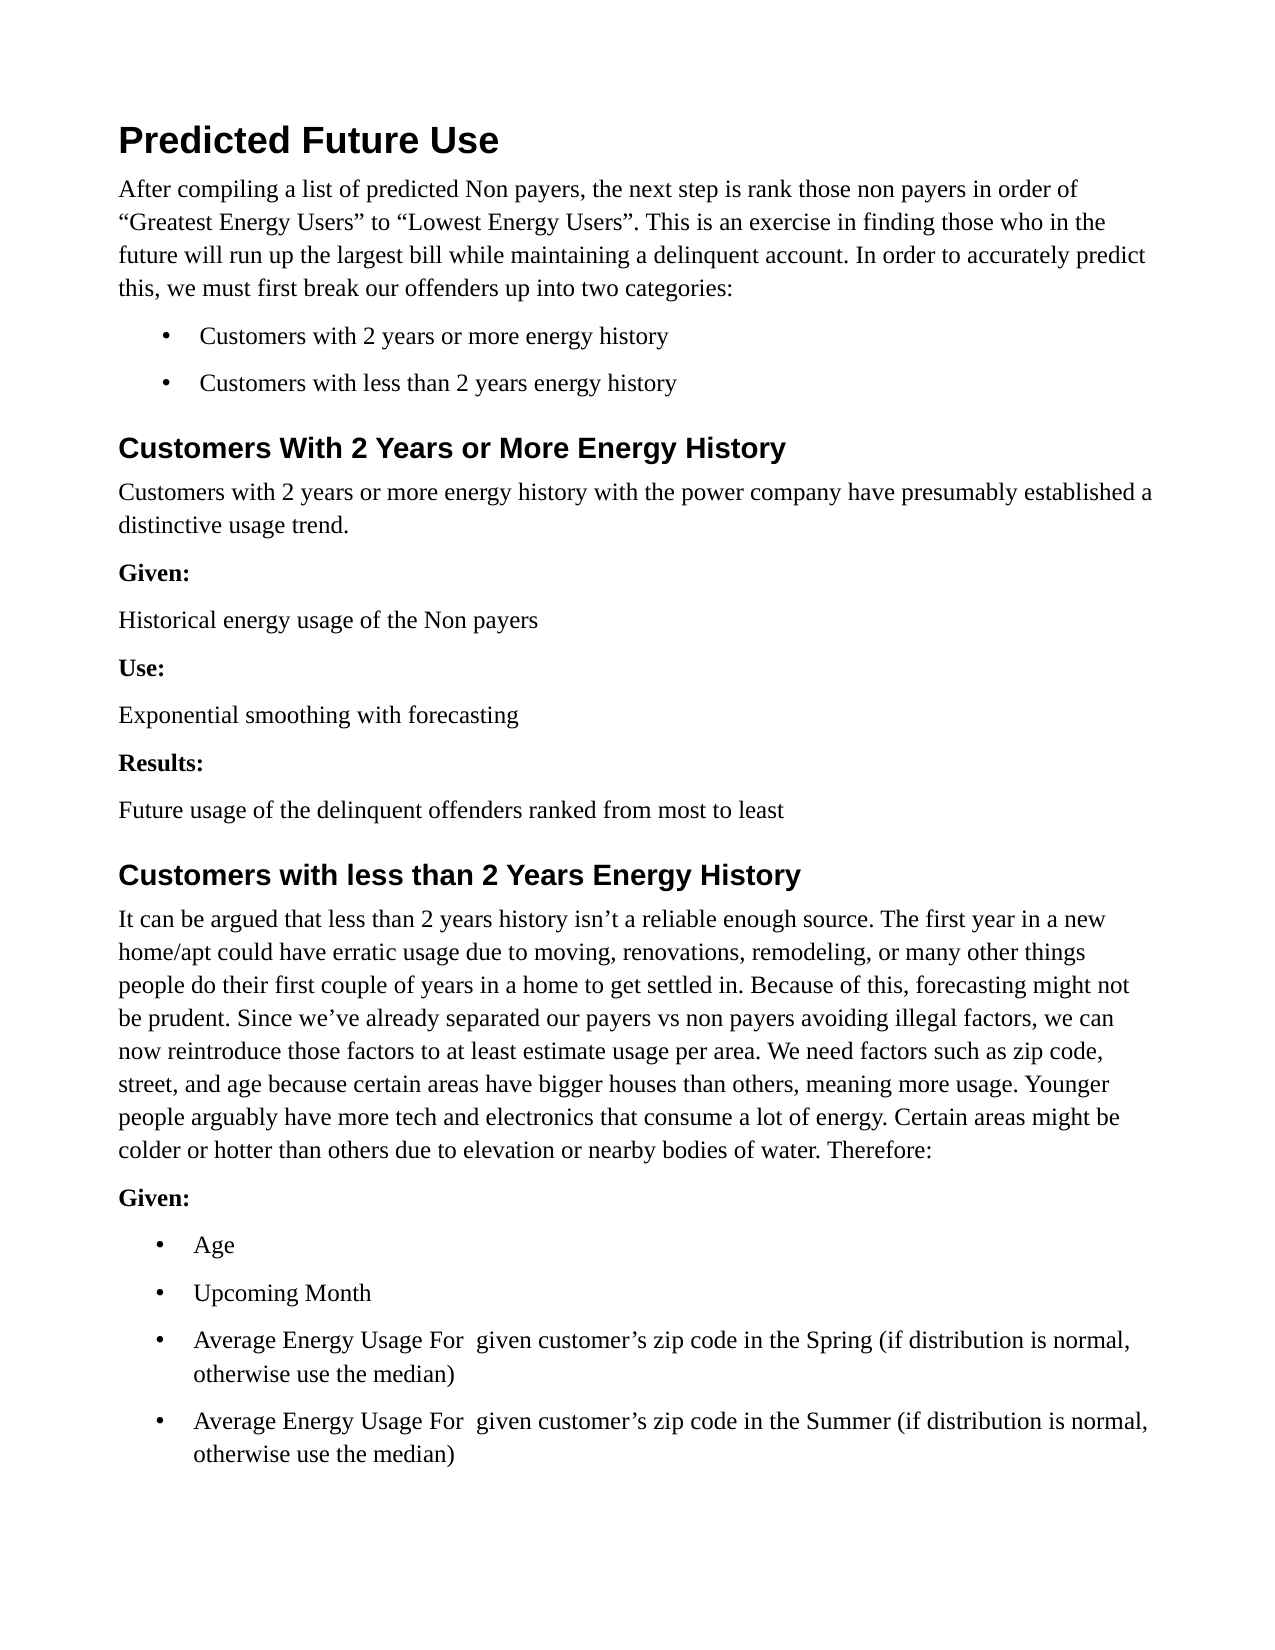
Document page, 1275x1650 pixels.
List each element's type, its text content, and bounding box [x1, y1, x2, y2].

text Results: [118, 748, 1157, 777]
text Use: [118, 653, 1157, 682]
text Historical energy usage of the Non payers [118, 605, 1157, 634]
text It can be argued that less than 2 years history isn’t a reliable enough source. The first year in a new home/apt could have erratic usage due to moving, renovations, remodeling, or many other things people do their first couple of years in a home to get settled in. Because of this, forecasting might not be prudent. Since we’ve already separated our payers vs non payers avoiding illegal factors, we can now reintroduce those factors to at least estimate usage per area. We need factors such as zip code, street, and age because certain areas have bigger houses than others, meaning more usage. Younger people arguably have more tech and electronics that consume a lot of energy. Certain areas might be colder or hotter than others due to elevation or nearby bodies of water. Therefore: [118, 904, 1157, 1164]
list Average Energy Usage For given customer’s zip code in the Summer (if distribution is normal, otherwise use the median) [156, 1406, 1157, 1468]
list Age [156, 1230, 1157, 1259]
subtitle Customers With 2 Years or More Energy History [118, 431, 1157, 464]
subtitle Predicted Future Use [118, 118, 1157, 162]
text Customers with 2 years or more energy history with the power company have presumably established a distinctive usage trend. [118, 477, 1157, 539]
list Upcoming Month [156, 1278, 1157, 1307]
text Future usage of the delinquent offenders ranked from most to least [118, 796, 1157, 824]
text After compiling a list of predicted Non payers, the next step is rank those non payers in order of “Greatest Energy Users” to “Lowest Energy Users”. This is an exercise in finding those who in the future will run up the largest bill while maintaining a delinquent account. In order to accurately predict this, we must first break our offenders up into two categories: [118, 174, 1157, 302]
text Exponential smoothing with forecasting [118, 700, 1157, 729]
text Given: [118, 558, 1157, 586]
list Average Energy Usage For given customer’s zip code in the Spring (if distribution is normal, otherwise use the median) [156, 1326, 1157, 1387]
text Given: [118, 1183, 1157, 1212]
list Customers with less than 2 years energy history [162, 368, 1157, 397]
subtitle Customers with less than 2 Years Energy History [118, 858, 1157, 892]
list Customers with 2 years or more energy history [162, 321, 1157, 350]
